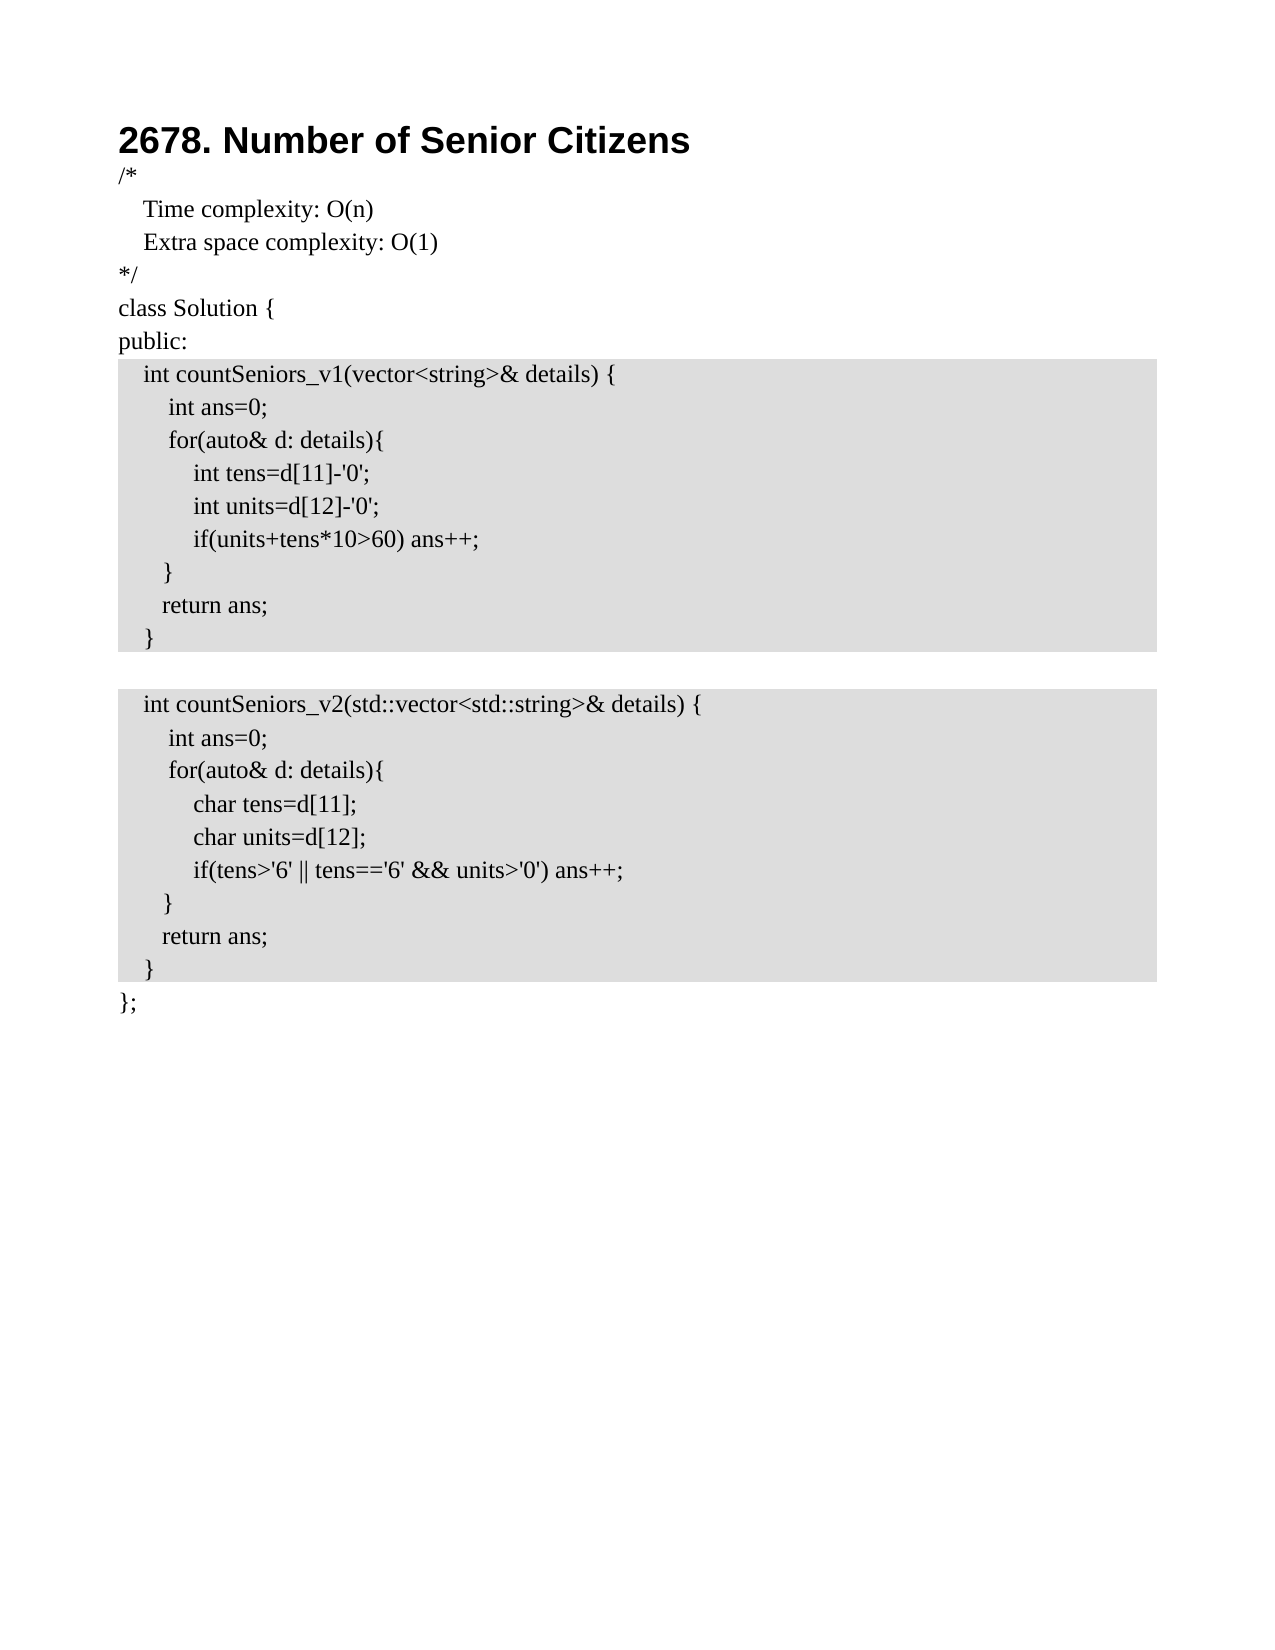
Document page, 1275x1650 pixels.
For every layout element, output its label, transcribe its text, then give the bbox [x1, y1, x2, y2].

subtitle 2678. Number of Senior Citizens [118, 118, 1157, 161]
text for(auto& d: details){ [118, 425, 1157, 454]
text int tens=d[11]-'0'; [118, 458, 1157, 487]
text } [118, 888, 1157, 916]
text int countSeniors_v1(vector<string>& details) { [118, 359, 1157, 388]
text if(units+tens*10>60) ans++; [118, 524, 1157, 553]
text */ [118, 260, 1157, 289]
text }; [118, 987, 1157, 1016]
text } [118, 557, 1157, 586]
text int ans=0; [118, 723, 1157, 751]
text if(tens>'6' || tens=='6' && units>'0') ans++; [118, 855, 1157, 883]
text char units=d[12]; [118, 822, 1157, 850]
text int ans=0; [118, 392, 1157, 421]
text Extra space complexity: O(1) [118, 227, 1157, 256]
text return ans; [118, 591, 1157, 619]
text int countSeniors_v2(std::vector<std::string>& details) { [118, 689, 1157, 718]
text public: [118, 326, 1157, 355]
text int units=d[12]-'0'; [118, 491, 1157, 520]
text for(auto& d: details){ [118, 756, 1157, 784]
text /* [118, 161, 1157, 190]
text return ans; [118, 921, 1157, 949]
text char tens=d[11]; [118, 789, 1157, 817]
text class Solution { [118, 293, 1157, 322]
text Time complexity: O(n) [118, 194, 1157, 223]
text } [118, 954, 1157, 982]
text } [118, 623, 1157, 652]
